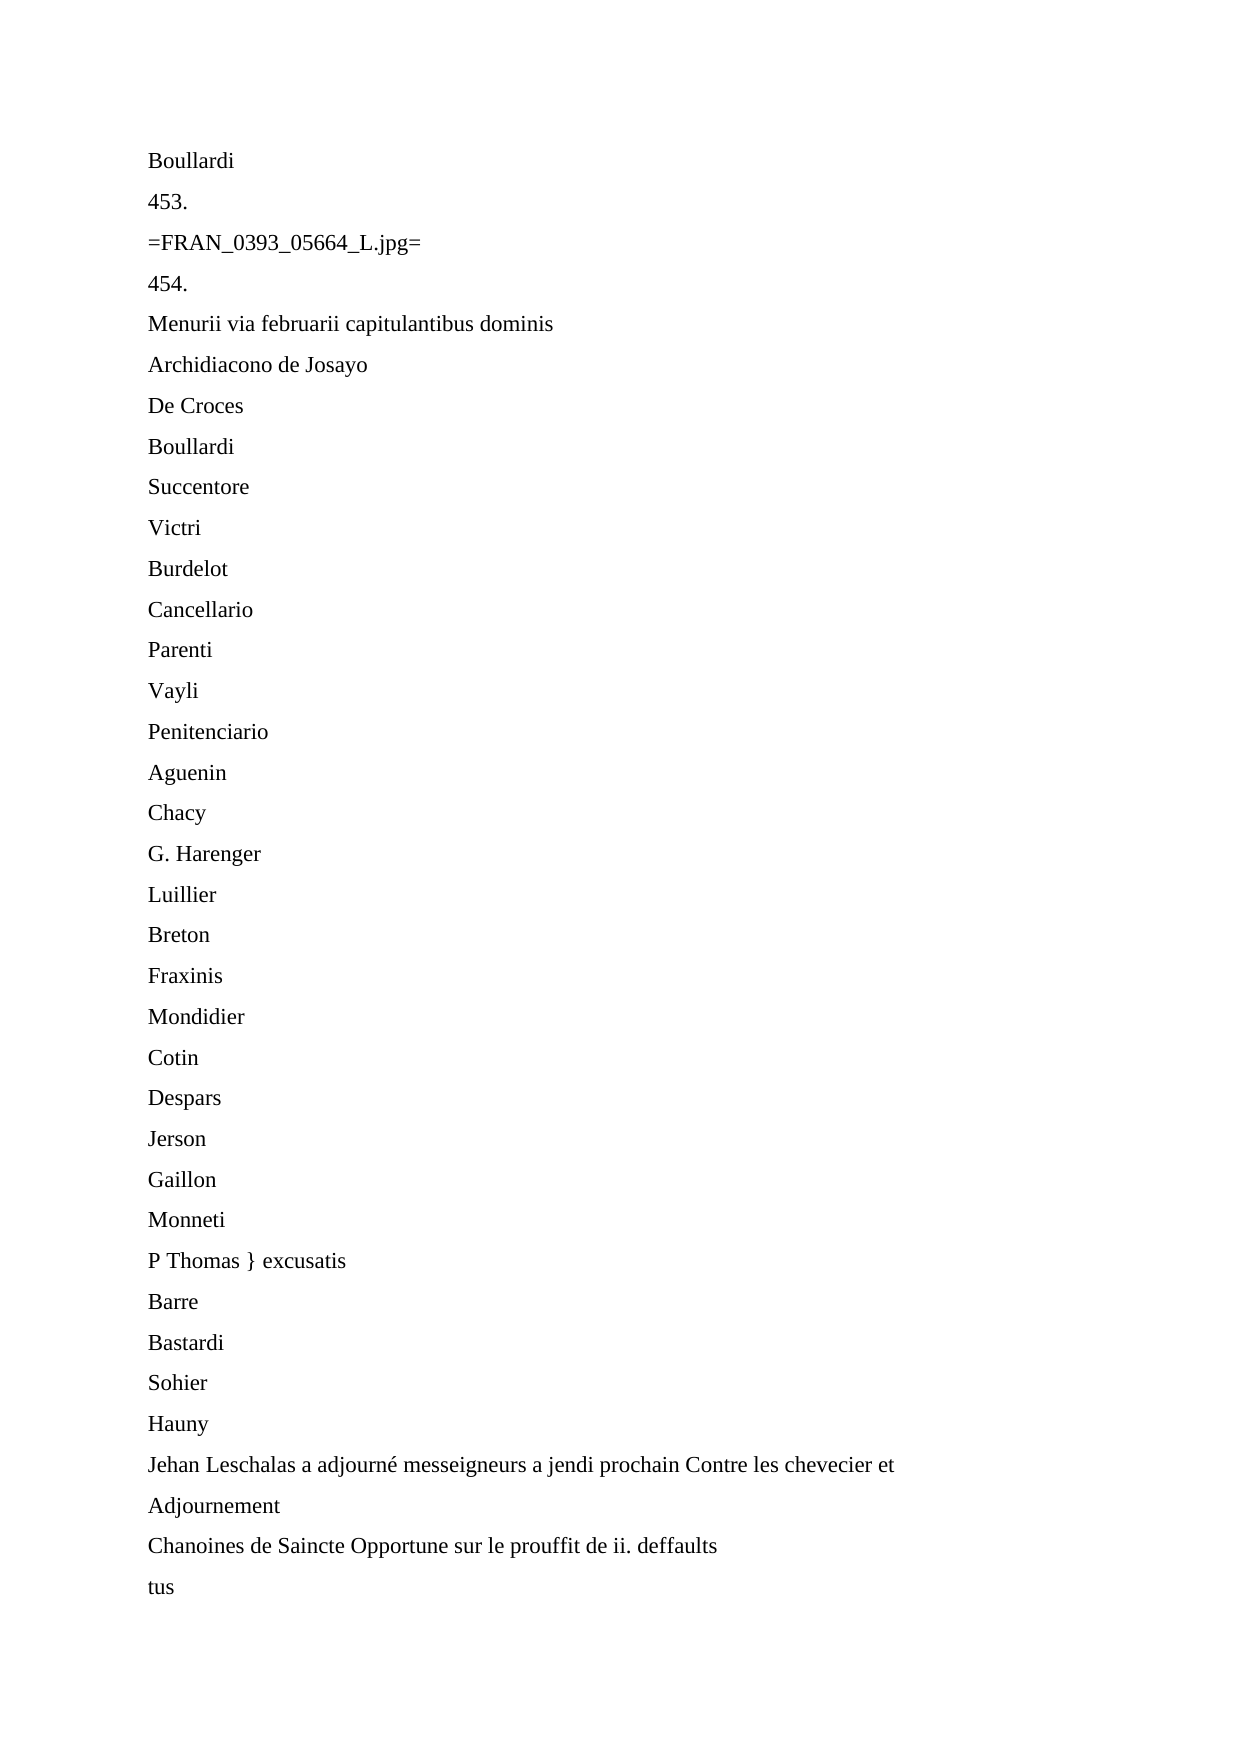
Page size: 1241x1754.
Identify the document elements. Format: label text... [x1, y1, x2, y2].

text Aguenin [148, 758, 1093, 785]
text Sohier [148, 1369, 1093, 1396]
text tus [148, 1573, 1093, 1599]
text Victri [148, 514, 1093, 541]
text Jerson [148, 1125, 1093, 1151]
text Parenti [148, 636, 1093, 663]
text P Thomas } excusatis [148, 1247, 1093, 1274]
text Despars [148, 1084, 1093, 1111]
text Chacy [148, 799, 1093, 826]
text Hauny [148, 1410, 1093, 1437]
text Vayli [148, 677, 1093, 703]
text Monneti [148, 1207, 1093, 1233]
text Penitenciario [148, 718, 1093, 744]
text Bastardi [148, 1329, 1093, 1355]
text =FRAN_0393_05664_L.jpg= [148, 229, 1093, 255]
text Succentore [148, 473, 1093, 500]
text Gaillon [148, 1166, 1093, 1192]
text Boullardi [148, 433, 1093, 459]
text Luillier [148, 881, 1093, 907]
text Archidiacono de Josayo [148, 351, 1093, 378]
text Burdelot [148, 555, 1093, 581]
text Adjournement [148, 1492, 1093, 1518]
text Cancellario [148, 596, 1093, 622]
text 453. [148, 188, 1093, 215]
text Jehan Leschalas a adjourné messeigneurs a jendi prochain Contre les chevecier et [148, 1451, 1093, 1477]
text Fraxinis [148, 962, 1093, 988]
text Breton [148, 921, 1093, 948]
text Boullardi [148, 148, 1093, 174]
text 454. [148, 270, 1093, 296]
text Menurii via februarii capitulantibus dominis [148, 311, 1093, 337]
text Barre [148, 1288, 1093, 1314]
text Chanoines de Saincte Opportune sur le prouffit de ii. deffaults [148, 1532, 1093, 1559]
text De Croces [148, 392, 1093, 418]
text Mondidier [148, 1003, 1093, 1029]
text Cotin [148, 1044, 1093, 1070]
text G. Harenger [148, 840, 1093, 866]
